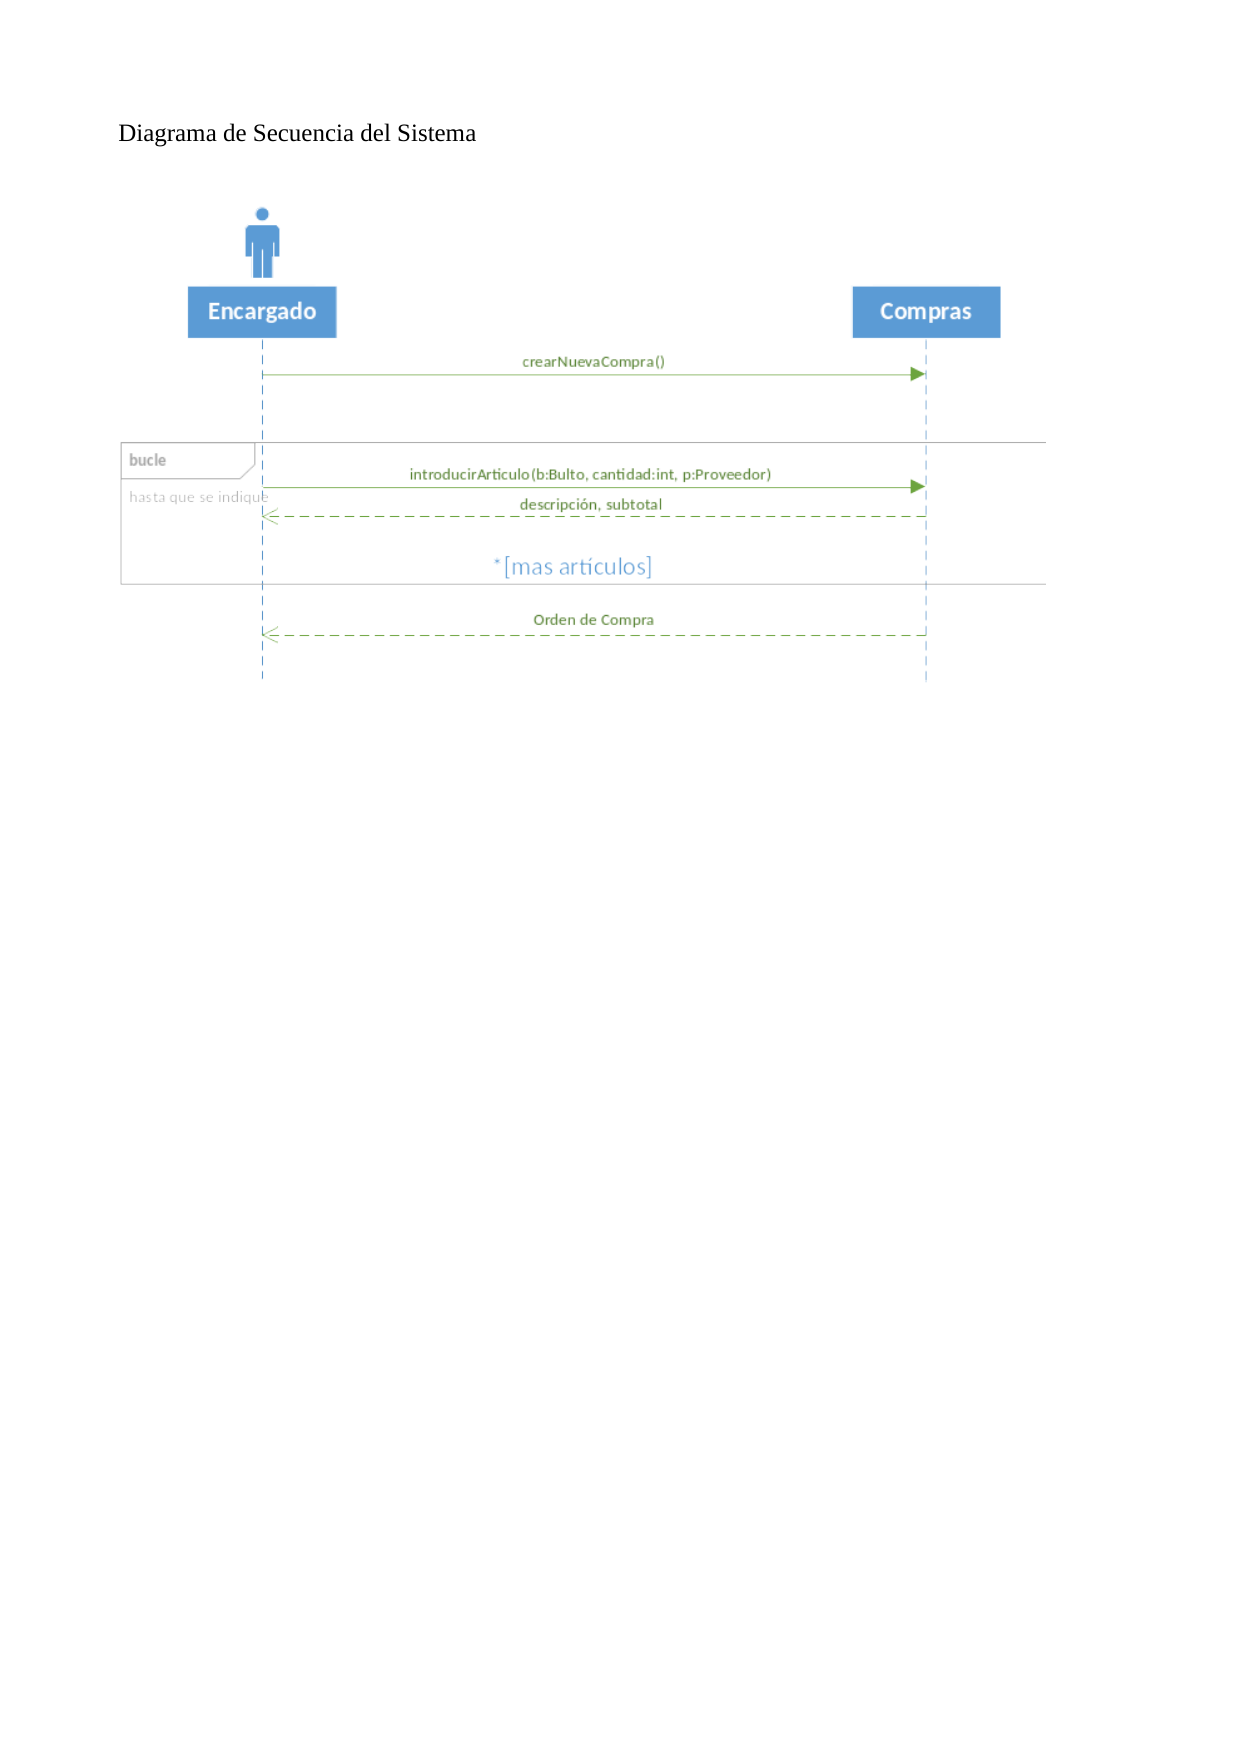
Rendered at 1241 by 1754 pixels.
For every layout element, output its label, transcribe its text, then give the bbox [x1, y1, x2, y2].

text Diagrama de Secuencia del Sistema [118, 118, 1122, 147]
